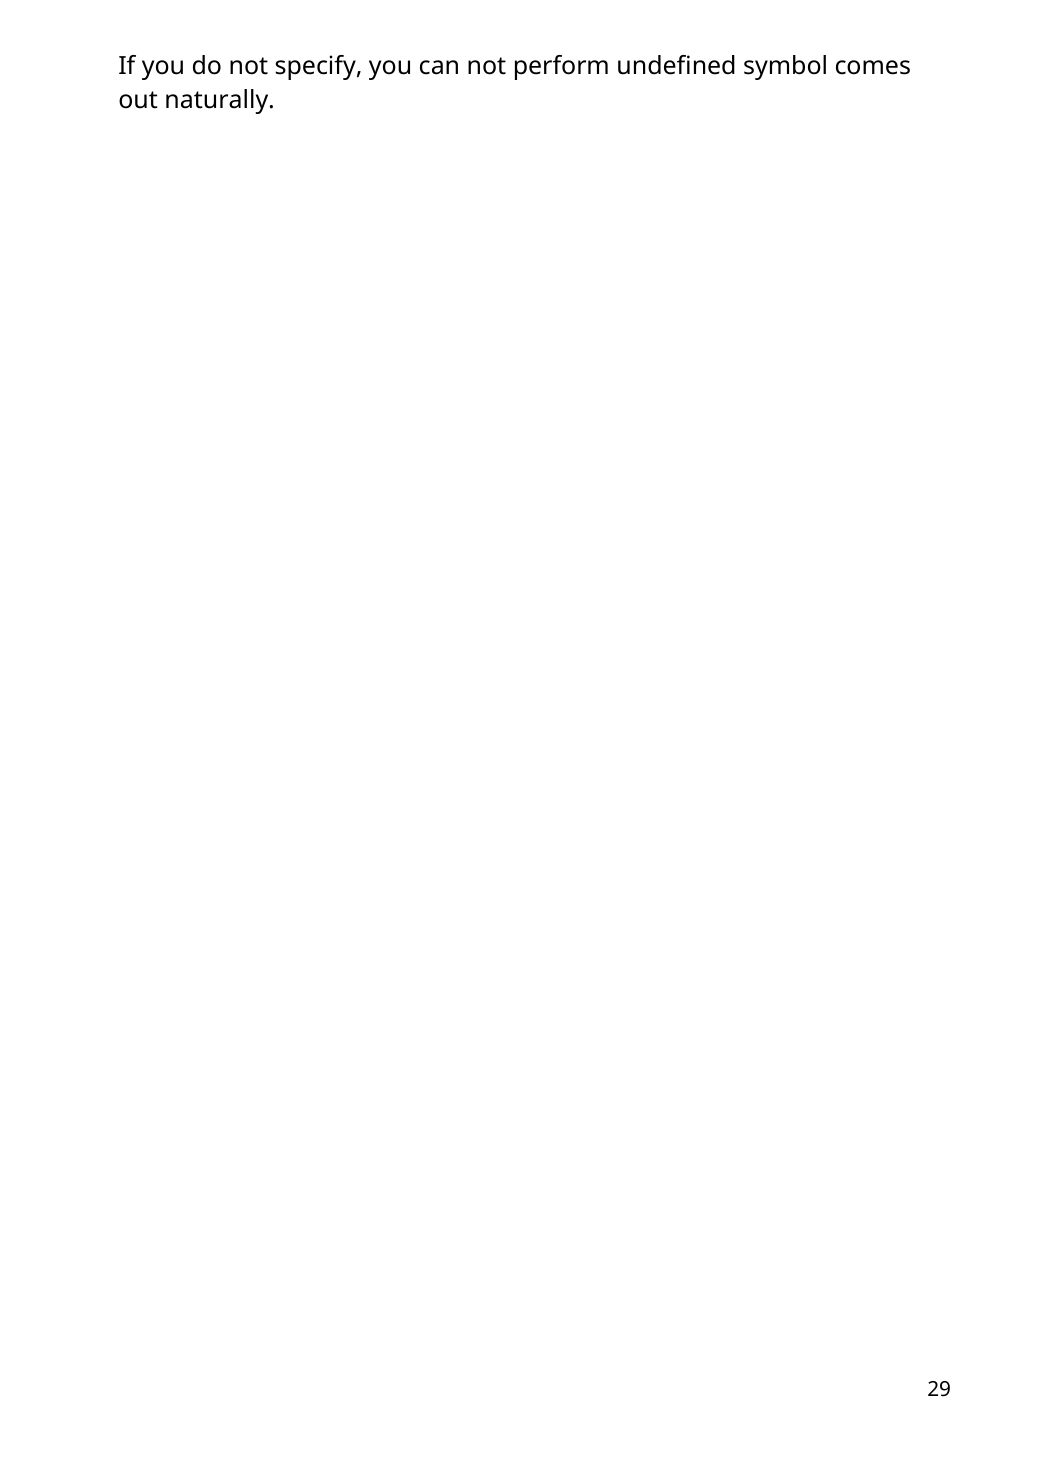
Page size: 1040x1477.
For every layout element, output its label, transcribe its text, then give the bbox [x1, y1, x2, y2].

text If you do not specify, you can not perform undefined symbol comes out naturally. [118, 47, 951, 115]
